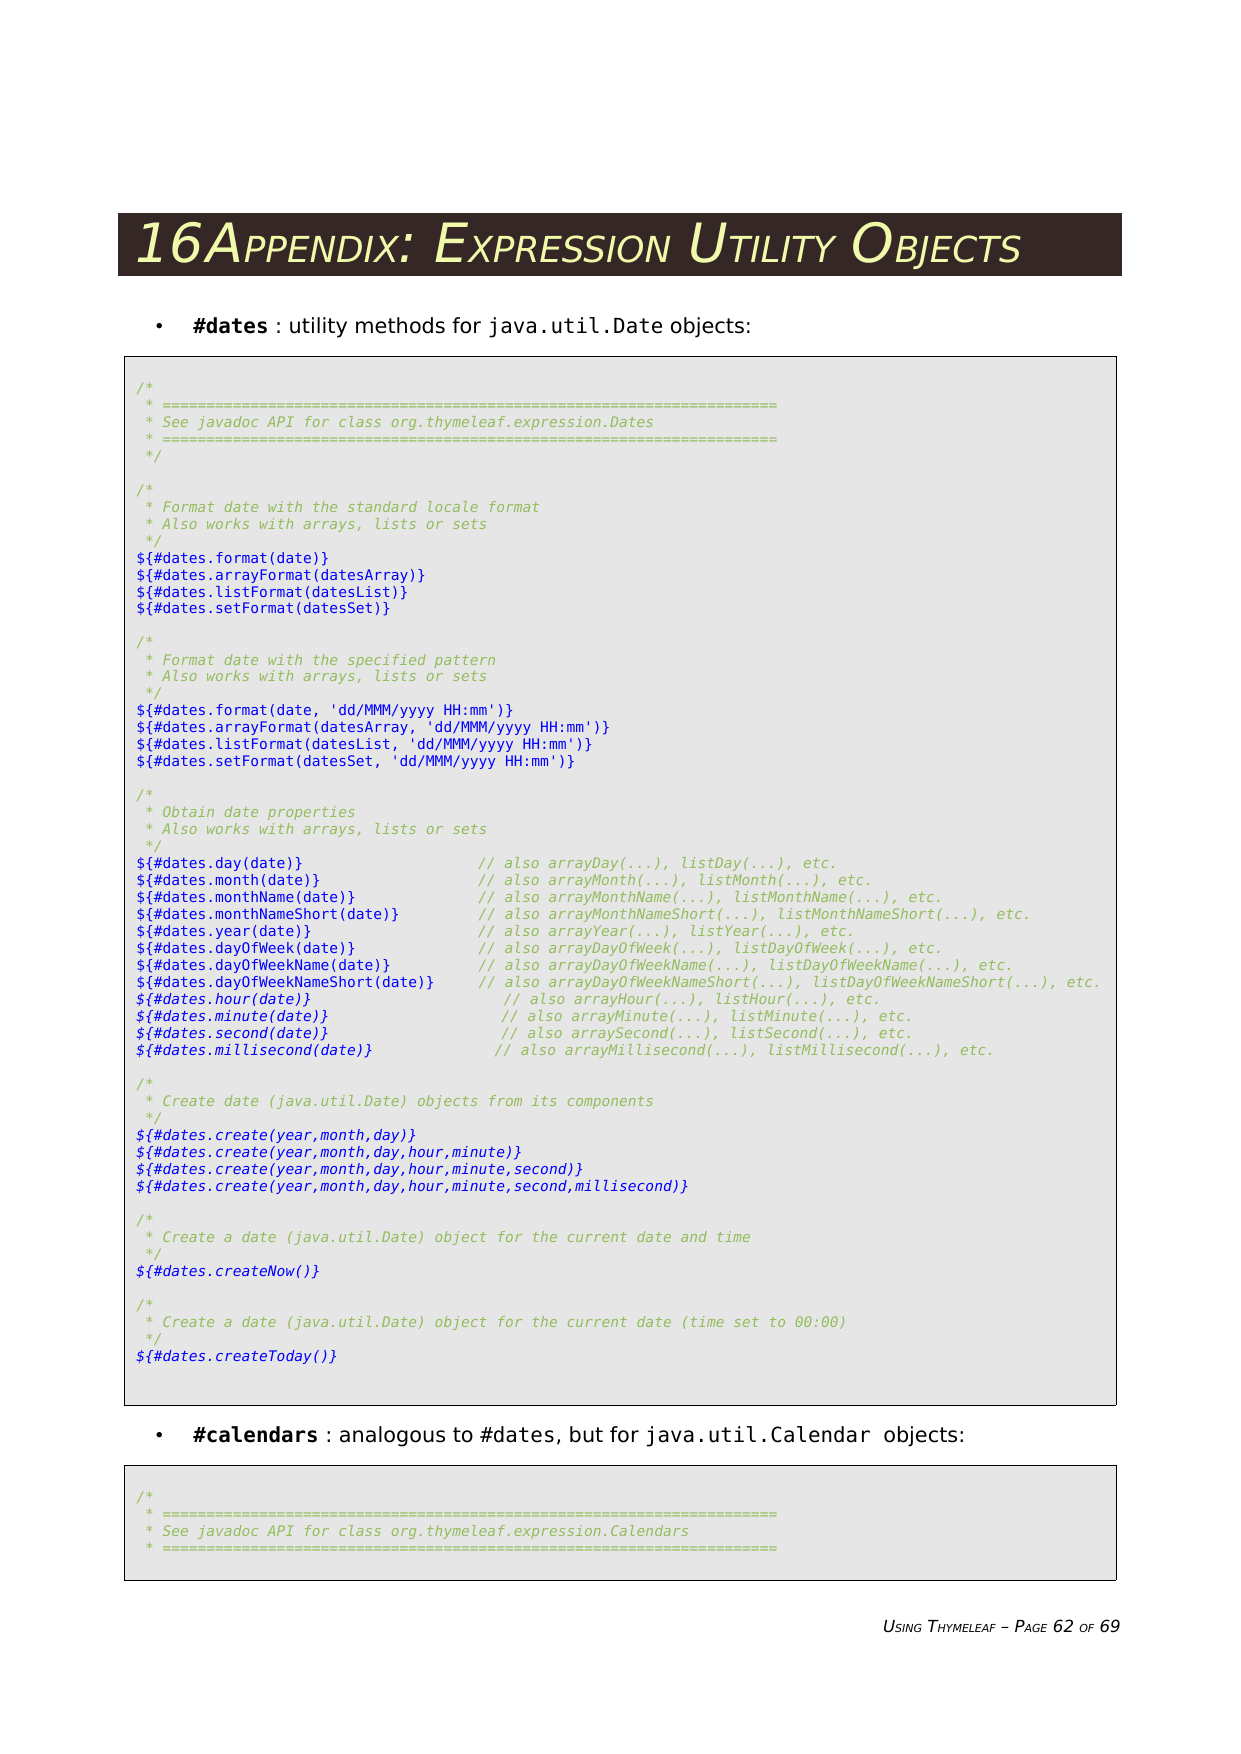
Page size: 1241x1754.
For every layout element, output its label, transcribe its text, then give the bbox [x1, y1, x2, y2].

text /* * ====================================================================== * See javadoc API for class org.thymeleaf.expression.Calendars * ====================================================================== [125, 1466, 1116, 1580]
list #dates : utility methods for java.util.Date objects: [156, 314, 1122, 338]
list #calendars : analogous to #dates, but for java.util.Calendar objects: [156, 1423, 1122, 1447]
subtitle Appendix: Expression Utility Objects [118, 213, 1122, 276]
text /* * ====================================================================== * See javadoc API for class org.thymeleaf.expression.Dates * ====================================================================== */ /* * Format date with the standard locale format * Also works with arrays, lists or sets */ ${#dates.format(date)} ${#dates.arrayFormat(datesArray)} ${#dates.listFormat(datesList)} ${#dates.setFormat(datesSet)} /* * Format date with the specified pattern * Also works with arrays, lists or sets */ ${#dates.format(date, 'dd/MMM/yyyy HH:mm')} ${#dates.arrayFormat(datesArray, 'dd/MMM/yyyy HH:mm')} ${#dates.listFormat(datesList, 'dd/MMM/yyyy HH:mm')} ${#dates.setFormat(datesSet, 'dd/MMM/yyyy HH:mm')} /* * Obtain date properties * Also works with arrays, lists or sets */ ${#dates.day(date)} // also arrayDay(...), listDay(...), etc. ${#dates.month(date)} // also arrayMonth(...), listMonth(...), etc. ${#dates.monthName(date)} // also arrayMonthName(...), listMonthName(...), etc. ${#dates.monthNameShort(date)} // also arrayMonthNameShort(...), listMonthNameShort(...), etc. ${#dates.year(date)} // also arrayYear(...), listYear(...), etc. ${#dates.dayOfWeek(date)} // also arrayDayOfWeek(...), listDayOfWeek(...), etc. ${#dates.dayOfWeekName(date)} // also arrayDayOfWeekName(...), listDayOfWeekName(...), etc. ${#dates.dayOfWeekNameShort(date)} // also arrayDayOfWeekNameShort(...), listDayOfWeekNameShort(...), etc. ${#dates.hour(date)} // also arrayHour(...), listHour(...), etc. ${#dates.minute(date)} // also arrayMinute(...), listMinute(...), etc. ${#dates.second(date)} // also arraySecond(...), listSecond(...), etc. ${#dates.millisecond(date)} // also arrayMillisecond(...), listMillisecond(...), etc. /* * Create date (java.util.Date) objects from its components */ ${#dates.create(year,month,day)} ${#dates.create(year,month,day,hour,minute)} ${#dates.create(year,month,day,hour,minute,second)} ${#dates.create(year,month,day,hour,minute,second,millisecond)} /* * Create a date (java.util.Date) object for the current date and time */ ${#dates.createNow()} /* * Create a date (java.util.Date) object for the current date (time set to 00:00) */ ${#dates.createToday()} [125, 357, 1116, 1405]
